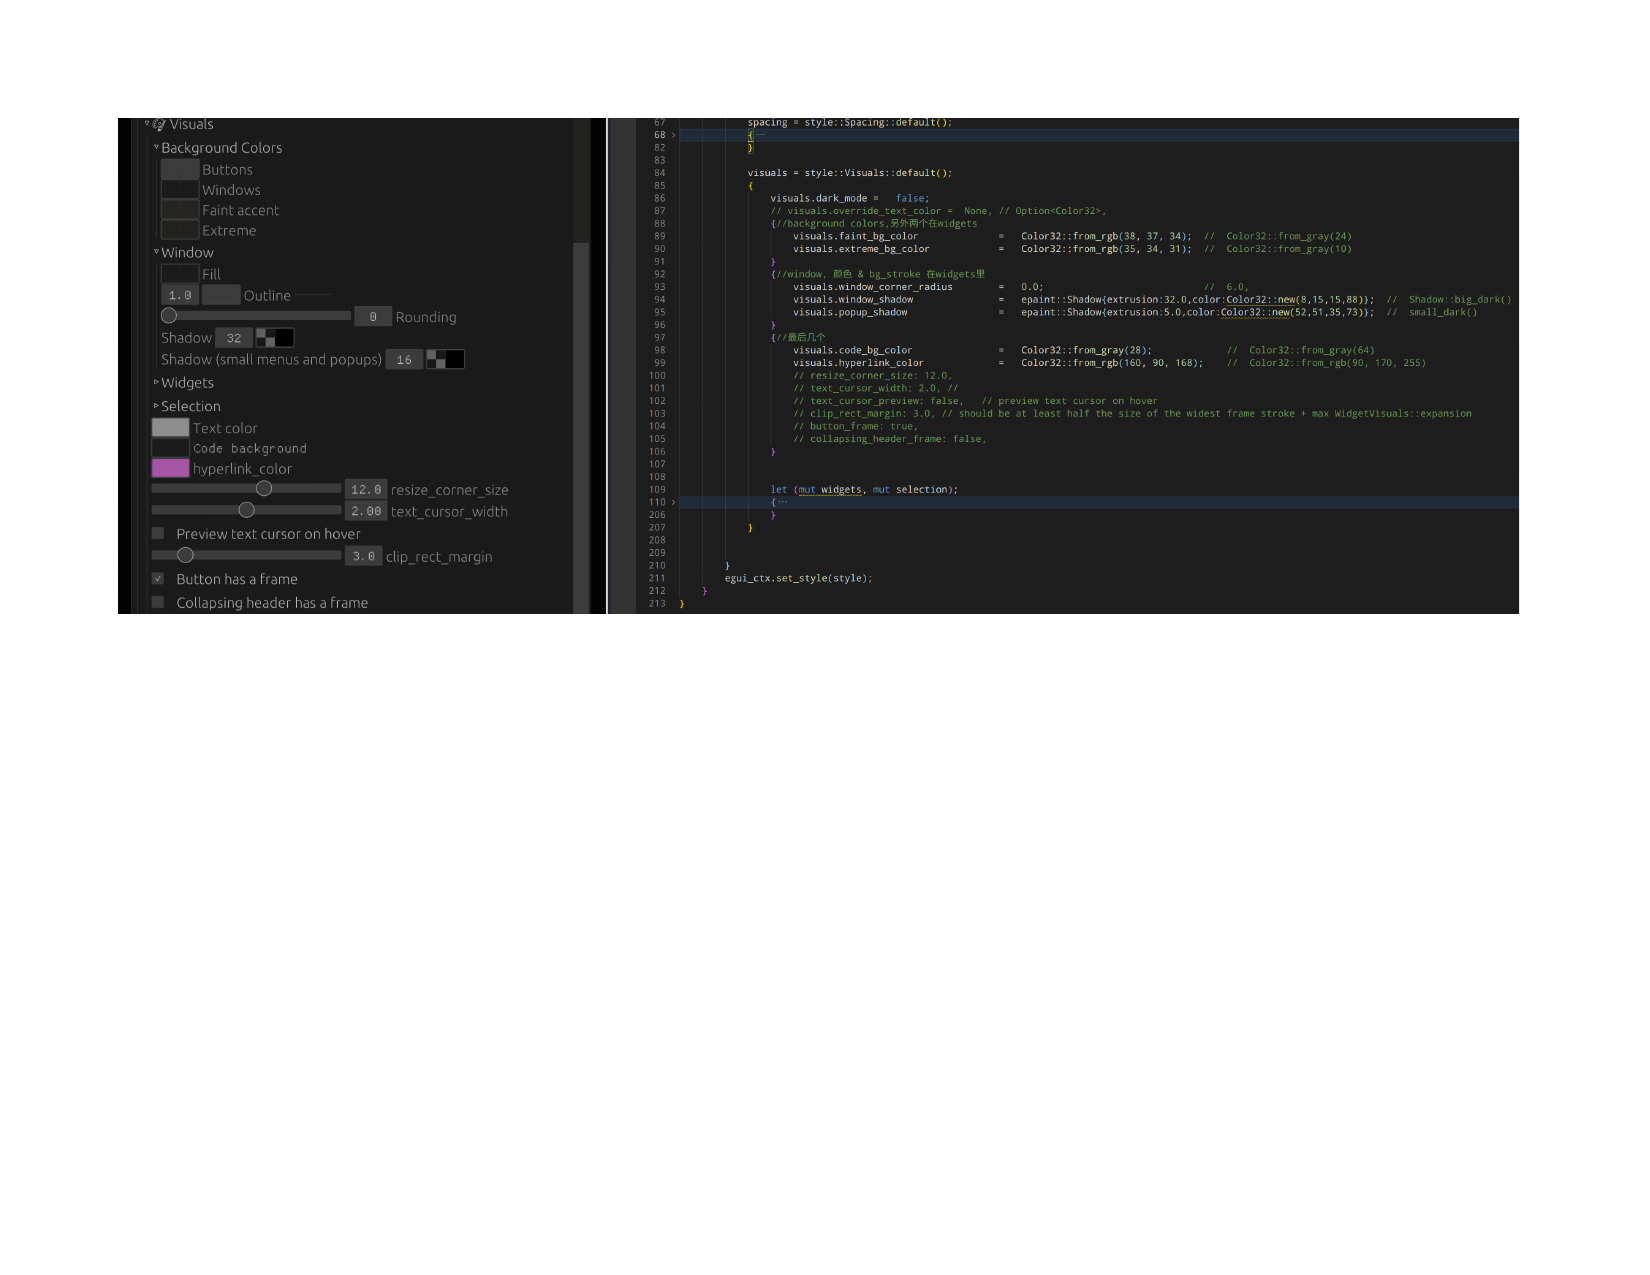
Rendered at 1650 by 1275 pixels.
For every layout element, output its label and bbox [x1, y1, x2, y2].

picture [118, 118, 1520, 614]
